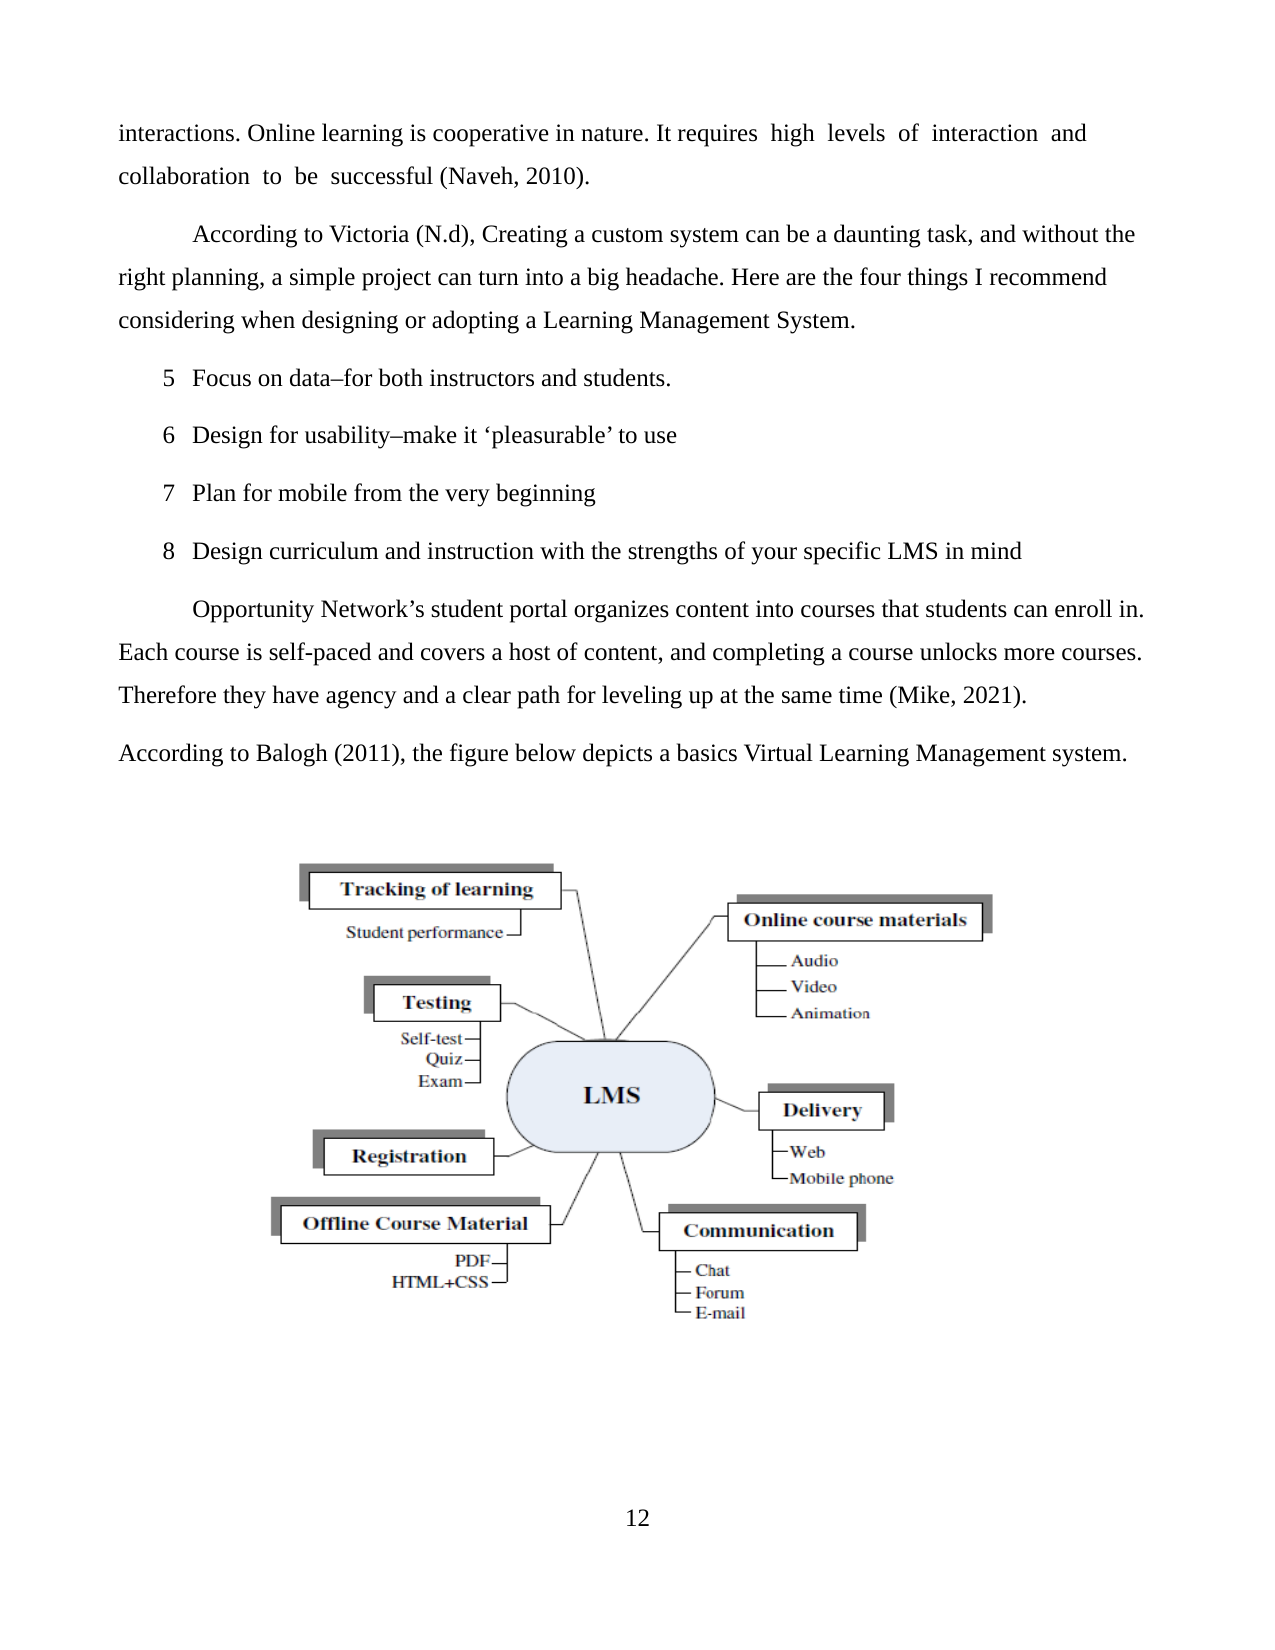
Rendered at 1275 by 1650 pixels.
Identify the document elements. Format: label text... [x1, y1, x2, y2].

list Design curriculum and instruction with the strengths of your specific LMS in mind [162, 536, 1157, 565]
picture [251, 853, 1017, 1334]
text According to Balogh (2011), the figure below depicts a basics Virtual Learning Management system. [118, 738, 1157, 766]
text Opportunity Network’s student portal organizes content into courses that students can enroll in. Each course is self-paced and covers a host of content, and completing a course unlocks more courses. Therefore they have agency and a clear path for leveling up at the same time (Mike, 2021). [118, 594, 1157, 709]
text According to Victoria (N.d), Creating a custom system can be a daunting task, and without the right planning, a simple project can turn into a big headache. Here are the four things I recommend considering when designing or adopting a Learning Management System. [118, 219, 1157, 334]
list Design for usability–make it ‘pleasurable’ to use [162, 421, 1157, 449]
list Plan for mobile from the very beginning [162, 478, 1157, 507]
list Focus on data–for both instructors and students. [162, 363, 1157, 392]
text interactions. Online learning is cooperative in nature. It requires high levels of interaction and collaboration to be successful (Naveh, 2010). [118, 118, 1157, 190]
